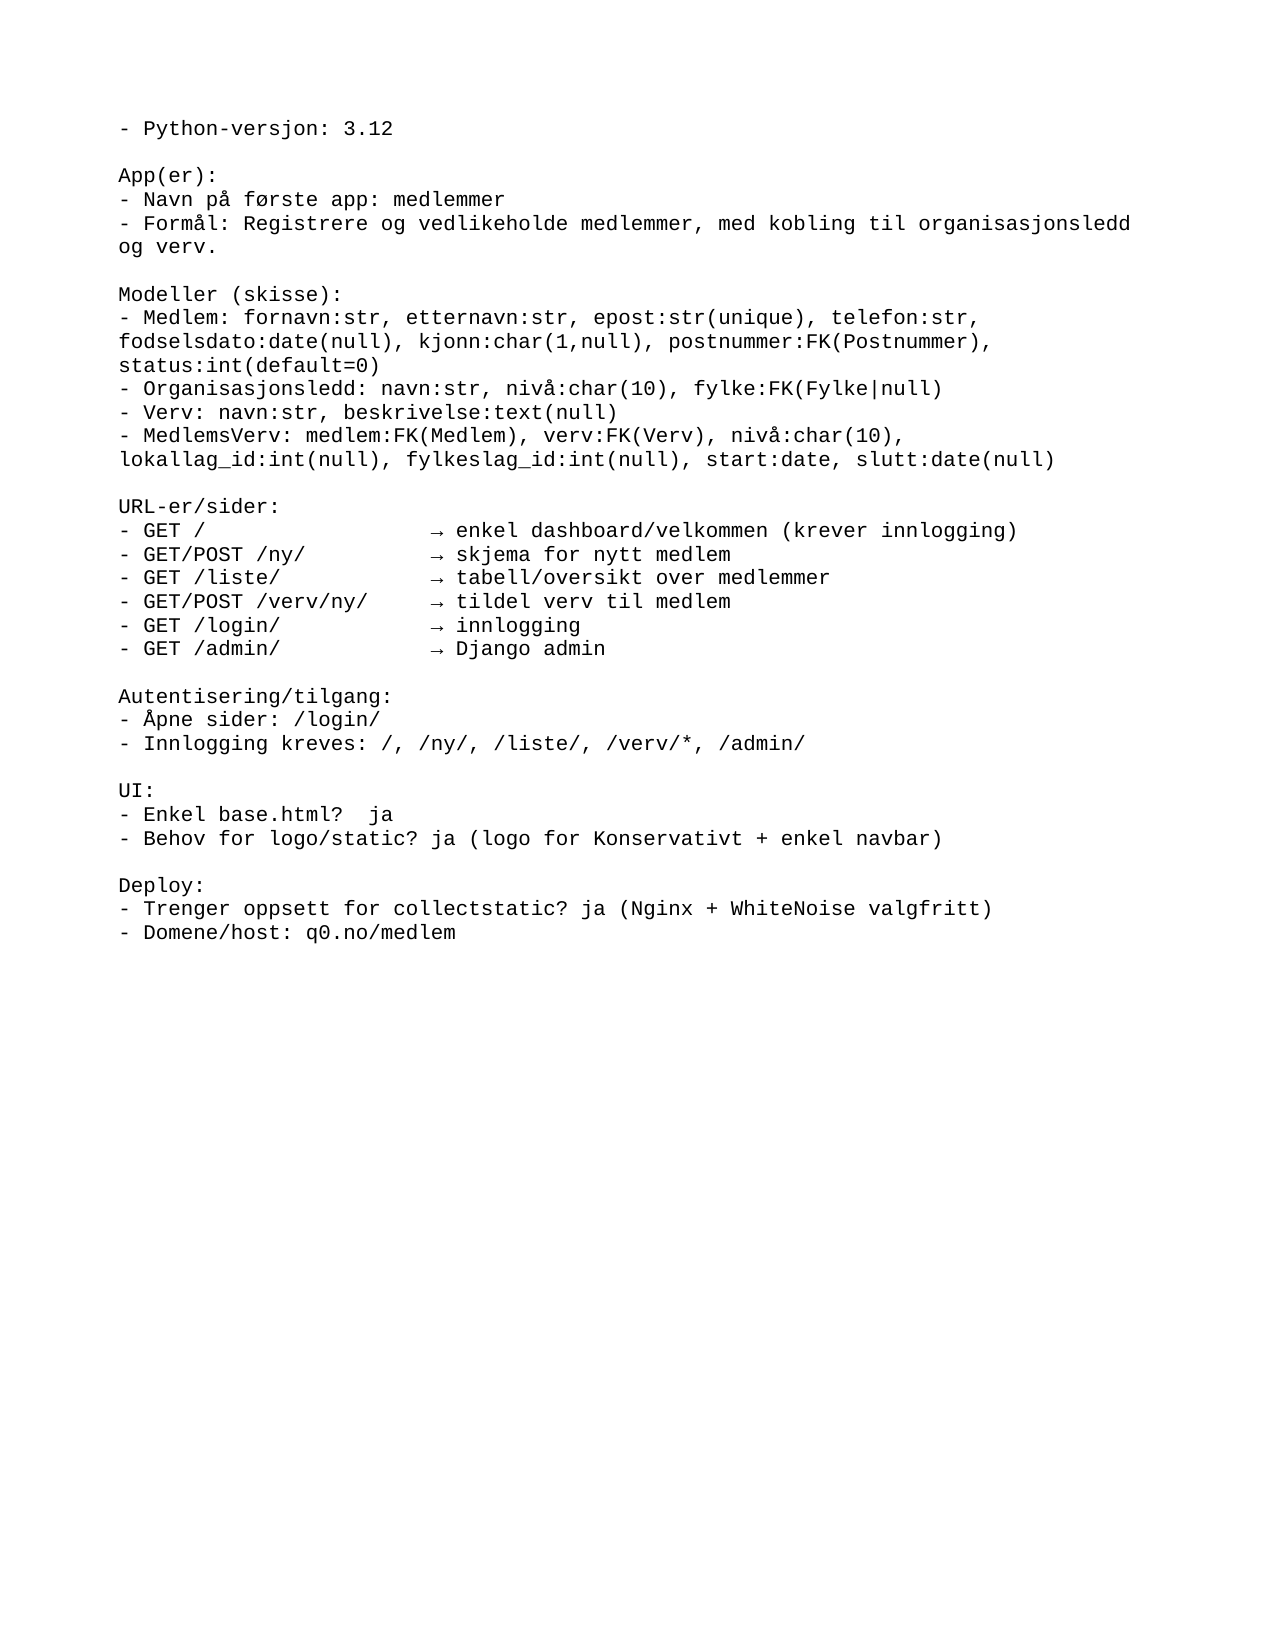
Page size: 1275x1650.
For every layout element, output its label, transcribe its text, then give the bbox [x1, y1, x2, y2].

text - Behov for logo/static? ja (logo for Konservativt + enkel navbar) [118, 827, 1157, 851]
text Modeller (skisse): [118, 284, 1157, 307]
text - Formål: Registrere og vedlikeholde medlemmer, med kobling til organisasjonsledd og verv. [118, 213, 1157, 260]
text - MedlemsVerv: medlem:FK(Medlem), verv:FK(Verv), nivå:char(10), lokallag_id:int(null), fylkeslag_id:int(null), start:date, slutt:date(null) [118, 426, 1157, 473]
text - Innlogging kreves: /, /ny/, /liste/, /verv/*, /admin/ [118, 733, 1157, 757]
text - Enkel base.html? ja [118, 804, 1157, 827]
text - GET/POST /verv/ny/ → tildel verv til medlem [118, 591, 1157, 615]
text URL-er/sider: [118, 496, 1157, 520]
text - GET/POST /ny/ → skjema for nytt medlem [118, 544, 1157, 567]
text - GET /login/ → innlogging [118, 615, 1157, 638]
text - GET / → enkel dashboard/velkommen (krever innlogging) [118, 520, 1157, 544]
text - Medlem: fornavn:str, etternavn:str, epost:str(unique), telefon:str, fodselsdato:date(null), kjonn:char(1,null), postnummer:FK(Postnummer), status:int(default=0) [118, 307, 1157, 378]
text - Åpne sider: /login/ [118, 709, 1157, 733]
text - Organisasjonsledd: navn:str, nivå:char(10), fylke:FK(Fylke|null) [118, 378, 1157, 402]
text - Navn på første app: medlemmer [118, 189, 1157, 213]
text Autentisering/tilgang: [118, 686, 1157, 709]
text - Domene/host: q0.no/medlem [118, 922, 1157, 946]
text Deploy: [118, 875, 1157, 898]
text - Python-versjon: 3.12 [118, 118, 1157, 142]
text App(er): [118, 165, 1157, 189]
text - GET /liste/ → tabell/oversikt over medlemmer [118, 567, 1157, 591]
text - Trenger oppsett for collectstatic? ja (Nginx + WhiteNoise valgfritt) [118, 898, 1157, 922]
text - GET /admin/ → Django admin [118, 638, 1157, 662]
text UI: [118, 780, 1157, 804]
text - Verv: navn:str, beskrivelse:text(null) [118, 402, 1157, 426]
